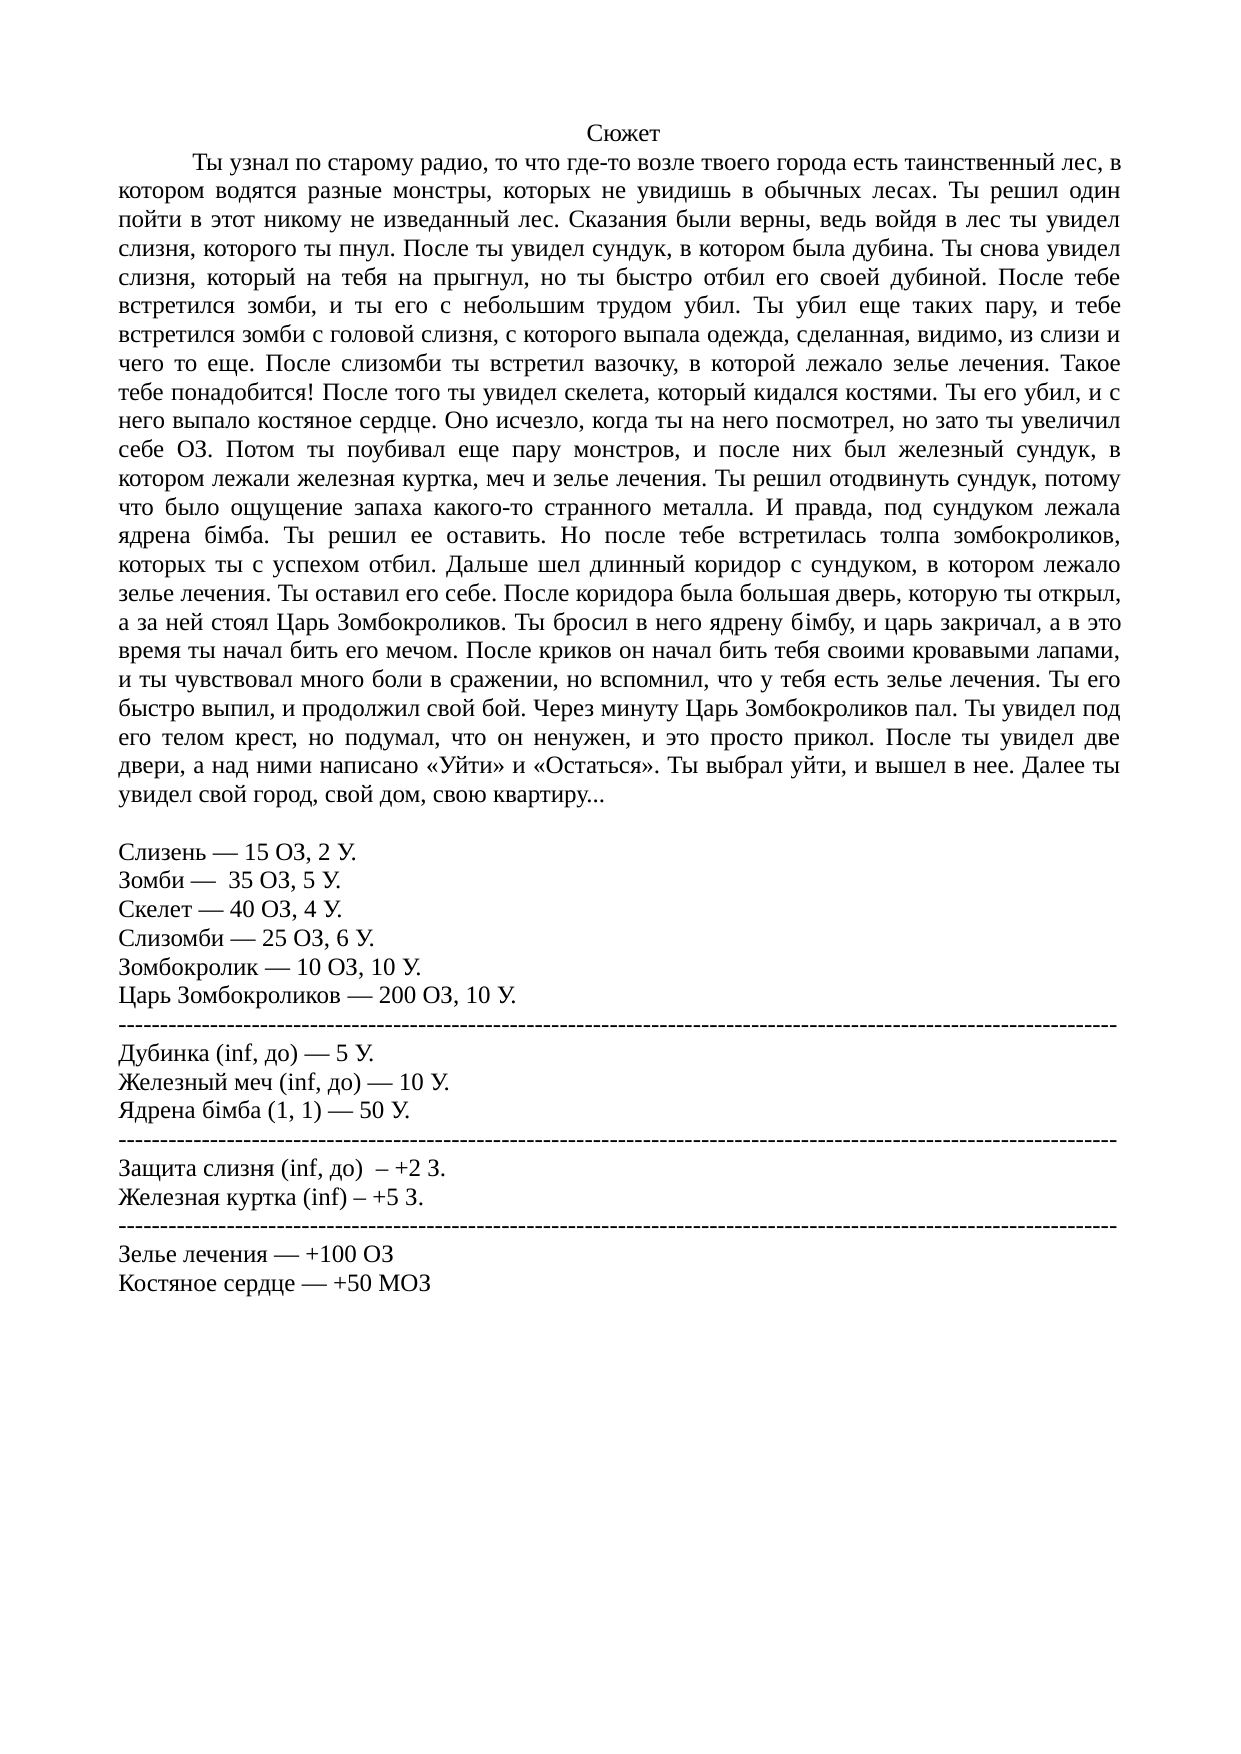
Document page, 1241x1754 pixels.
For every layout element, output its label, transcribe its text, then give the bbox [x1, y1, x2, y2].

text Царь Зомбокроликов — 200 ОЗ, 10 У. [118, 981, 1122, 1009]
text Защита слизня (inf, до) – +2 З. [118, 1153, 1122, 1182]
text Ты узнал по старому радио, то что где-то возле твоего города есть таинственный лес, в котором водятся разные монстры, которых не увидишь в обычных лесах. Ты решил один пойти в этот никому не изведанный лес. Сказания были верны, ведь войдя в лес ты увидел слизня, которого ты пнул. После ты увидел сундук, в котором была дубина. Ты снова увидел слизня, который на тебя на прыгнул, но ты быстро отбил его своей дубиной. После тебе встретился зомби, и ты его с небольшим трудом убил. Ты убил еще таких пару, и тебе встретился зомби с головой слизня, с которого выпала одежда, сделанная, видимо, из слизи и чего то еще. После слизомби ты встретил вазочку, в которой лежало зелье лечения. Такое тебе понадобится! После того ты увидел скелета, который кидался костями. Ты его убил, и с него выпало костяное сердце. Оно исчезло, когда ты на него посмотрел, но зато ты увеличил себе ОЗ. Потом ты поубивал еще пару монстров, и после них был железный сундук, в котором лежали железная куртка, меч и зелье лечения. Ты решил отодвинуть сундук, потому что было ощущение запаха какого-то странного металла. И правда, под сундуком лежала ядрена бiмба. Ты решил ее оставить. Но после тебе встретилась толпа зомбокроликов, которых ты с успехом отбил. Дальше шел длинный коридор с сундуком, в котором лежало зелье лечения. Ты оставил его себе. После коридора была большая дверь, которую ты открыл, а за ней стоял Царь Зомбокроликов. Ты бросил в него ядрену бiмбу, и царь закричал, а в это время ты начал бить его мечом. После криков он начал бить тебя своими кровавыми лапами, и ты чувствовал много боли в сражении, но вспомнил, что у тебя есть зелье лечения. Ты его быстро выпил, и продолжил свой бой. Через минуту Царь Зомбокроликов пал. Ты увидел под его телом крест, но подумал, что он ненужен, и это просто прикол. После ты увидел две двери, а над ними написано «Уйти» и «Остаться». Ты выбрал уйти, и вышел в нее. Далее ты увидел свой город, свой дом, свою квартиру... [118, 147, 1122, 808]
text ------------------------------------------------------------------------------------------------------------------------ [118, 1211, 1122, 1239]
text Сюжет [118, 118, 1122, 147]
text Зелье лечения — +100 ОЗ [118, 1239, 1122, 1268]
text Костяное сердце — +50 МОЗ [118, 1268, 1122, 1297]
text ------------------------------------------------------------------------------------------------------------------------ [118, 1009, 1122, 1038]
text Дубинка (inf, до) — 5 У. [118, 1038, 1122, 1067]
text Железная куртка (inf) – +5 З. [118, 1182, 1122, 1211]
text Железный меч (inf, до) — 10 У. [118, 1067, 1122, 1096]
text Слизомби — 25 ОЗ, 6 У. [118, 923, 1122, 952]
text Зомби — 35 ОЗ, 5 У. [118, 866, 1122, 894]
text Слизень — 15 ОЗ, 2 У. [118, 837, 1122, 866]
text Ядрена бiмба (1, 1) — 50 У. [118, 1096, 1122, 1124]
text Скелет — 40 ОЗ, 4 У. [118, 894, 1122, 923]
text Зомбокролик — 10 ОЗ, 10 У. [118, 952, 1122, 981]
text ------------------------------------------------------------------------------------------------------------------------ [118, 1124, 1122, 1153]
